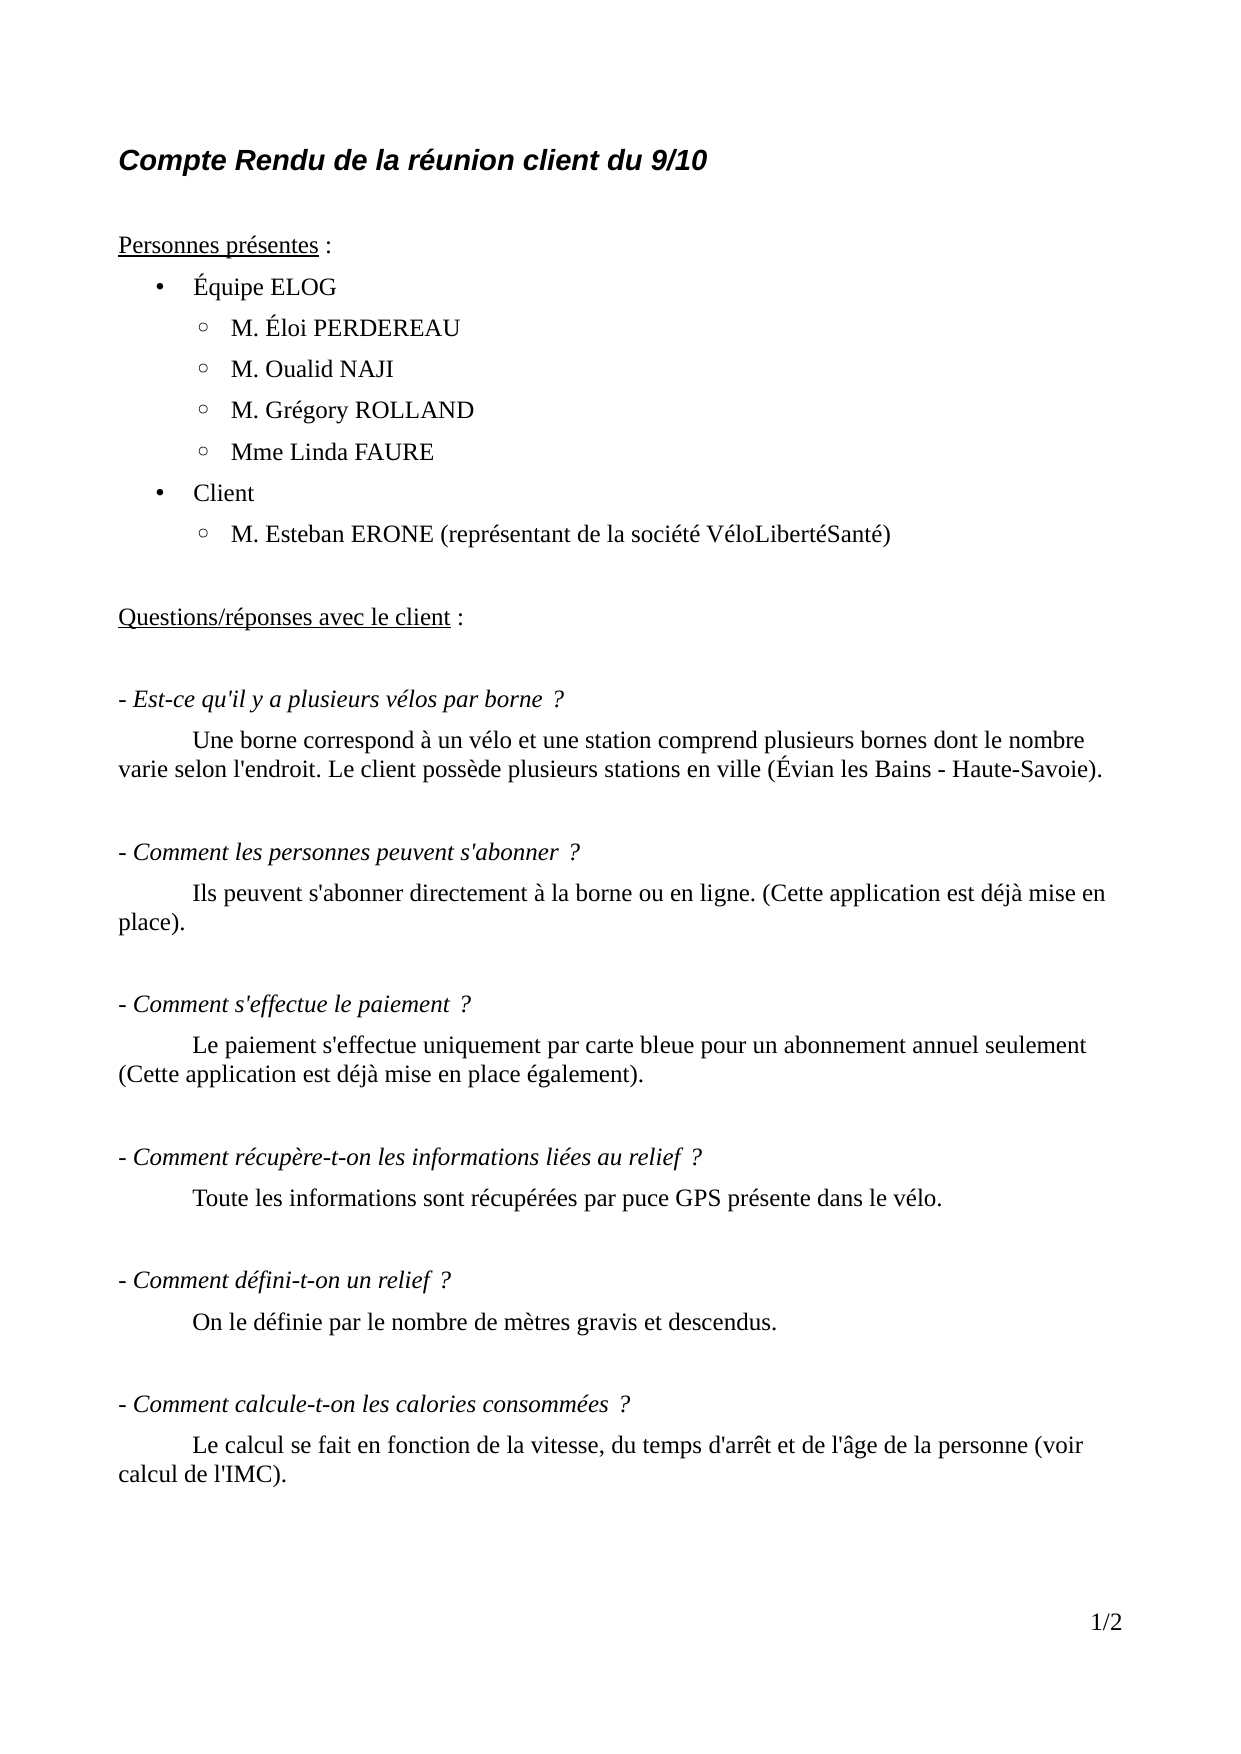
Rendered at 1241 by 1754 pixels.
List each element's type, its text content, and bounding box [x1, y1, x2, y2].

text - Comment s'effectue le paiement ? [118, 989, 1122, 1018]
text Une borne correspond à un vélo et une station comprend plusieurs bornes dont le nombre varie selon l'endroit. Le client possède plusieurs stations en ville (Évian les Bains - Haute-Savoie). [118, 725, 1122, 783]
list M. Esteban ERONE (représentant de la société VéloLibertéSanté) [193, 519, 1122, 548]
text Le paiement s'effectue uniquement par carte bleue pour un abonnement annuel seulement (Cette application est déjà mise en place également). [118, 1030, 1122, 1088]
list Mme Linda FAURE [193, 437, 1122, 465]
text - Comment calcule-t-on les calories consommées ? [118, 1389, 1122, 1418]
text Questions/réponses avec le client : [118, 602, 1122, 630]
text On le définie par le nombre de mètres gravis et descendus. [118, 1307, 1122, 1335]
text - Est-ce qu'il y a plusieurs vélos par borne ? [118, 684, 1122, 713]
text - Comment défini-t-on un relief ? [118, 1265, 1122, 1294]
text Toute les informations sont récupérées par puce GPS présente dans le vélo. [118, 1183, 1122, 1212]
text Ils peuvent s'abonner directement à la borne ou en ligne. (Cette application est déjà mise en place). [118, 878, 1122, 935]
text - Comment récupère-t-on les informations liées au relief ? [118, 1142, 1122, 1170]
text Le calcul se fait en fonction de la vitesse, du temps d'arrêt et de l'âge de la personne (voir calcul de l'IMC). [118, 1430, 1122, 1488]
text Personnes présentes : [118, 230, 1122, 259]
subtitle Compte Rendu de la réunion client du 9/10 [118, 143, 1122, 177]
text - Comment les personnes peuvent s'abonner ? [118, 837, 1122, 865]
list Équipe ELOG [156, 272, 1122, 300]
list M. Oualid NAJI [193, 354, 1122, 383]
list Client [156, 478, 1122, 507]
list M. Éloi PERDEREAU [193, 313, 1122, 342]
list M. Grégory ROLLAND [193, 395, 1122, 424]
